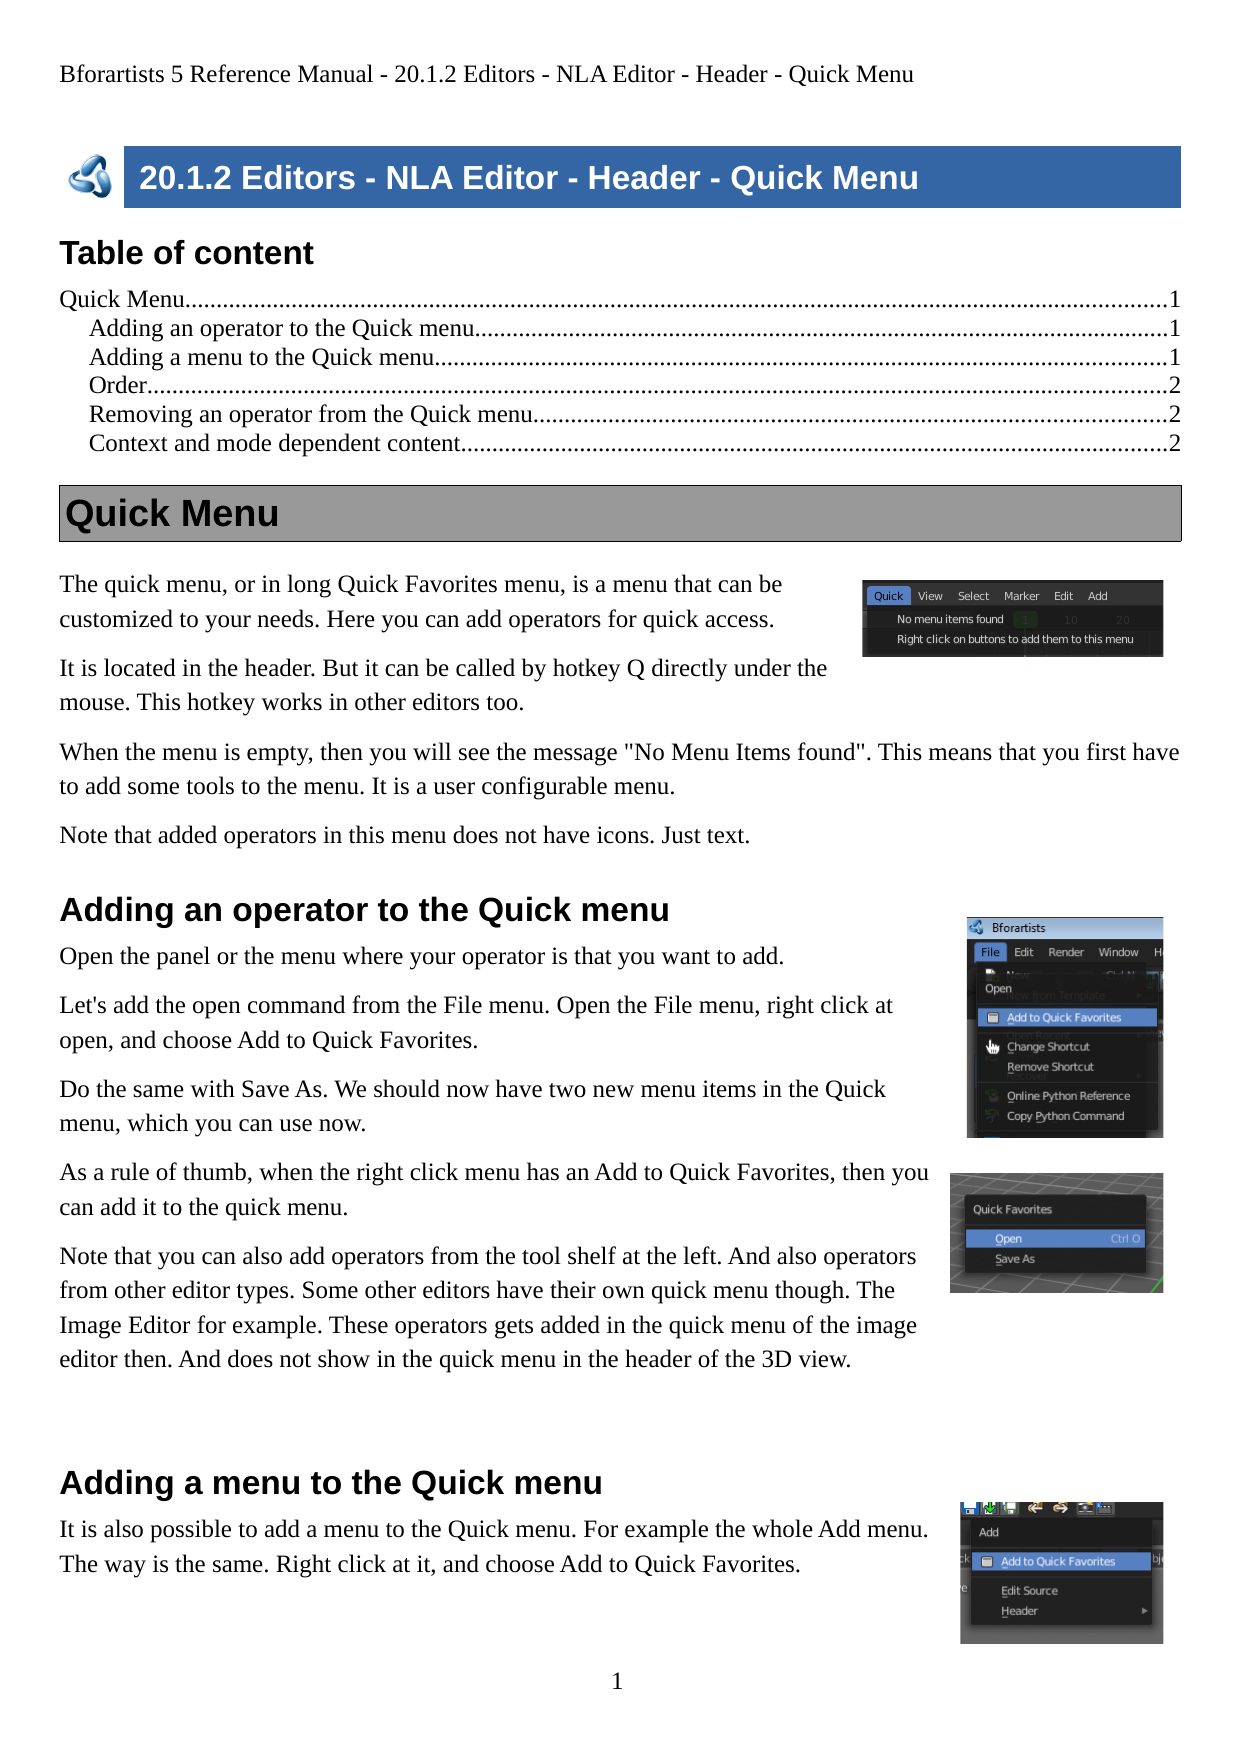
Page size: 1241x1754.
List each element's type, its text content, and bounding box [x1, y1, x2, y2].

picture [862, 580, 1164, 657]
table_header 20.1.2 Editors - NLA Editor - Header - Quick Menu [124, 146, 1181, 208]
text Open the panel or the menu where your operator is that you want to add. [59, 941, 966, 970]
text Note that you can also add operators from the tool shelf at the left. And also operators from other editor types. Some other editors have their own quick menu though. The Image Editor for example. These operators gets added in the quick menu of the image editor then. And does not show in the quick menu in the header of the 3D view. [59, 1241, 1181, 1373]
text Adding a menu to the Quick menu 1 [88, 342, 1181, 370]
text Quick Menu 1 [59, 284, 1181, 313]
text Do the same with Save As. We should now have two new menu items in the Quick menu, which you can use now. [59, 1074, 966, 1137]
text As a rule of thumb, when the right click menu has an Add to Quick Favorites, then you can add it to the quick menu. [59, 1157, 1181, 1221]
picture [966, 917, 1164, 1138]
text Order 2 [88, 370, 1181, 399]
subtitle Adding a menu to the Quick menu [59, 1463, 1181, 1502]
text When the menu is empty, then you will see the message "No Menu Items found". This means that you first have to add some tools to the menu. It is a user configurable menu. [59, 737, 1181, 800]
subtitle Table of content [59, 233, 1181, 272]
text Adding an operator to the Quick menu 1 [88, 313, 1181, 342]
picture [960, 1502, 1164, 1644]
table_header [59, 146, 124, 208]
picture [65, 152, 114, 201]
text Let's add the open command from the File menu. Open the File menu, right click at open, and choose Add to Quick Favorites. [59, 990, 966, 1053]
text Note that added operators in this menu does not have icons. Just text. [59, 820, 1181, 849]
table_header Quick Menu [60, 486, 1181, 541]
picture [950, 1173, 1164, 1293]
text Removing an operator from the Quick menu 2 [88, 399, 1181, 428]
text It is also possible to add a menu to the Quick menu. For example the whole Add menu. The way is the same. Right click at it, and choose Add to Quick Favorites. [59, 1514, 960, 1578]
text The quick menu, or in long Quick Favorites menu, is a menu that can be customized to your needs. Here you can add operators for quick access. [59, 569, 1181, 633]
text Context and mode dependent content 2 [88, 428, 1181, 457]
text It is located in the header. But it can be called by hotkey Q directly under the mouse. This hotkey works in other editors too. [59, 653, 1181, 716]
subtitle Adding an operator to the Quick menu [59, 890, 1181, 929]
